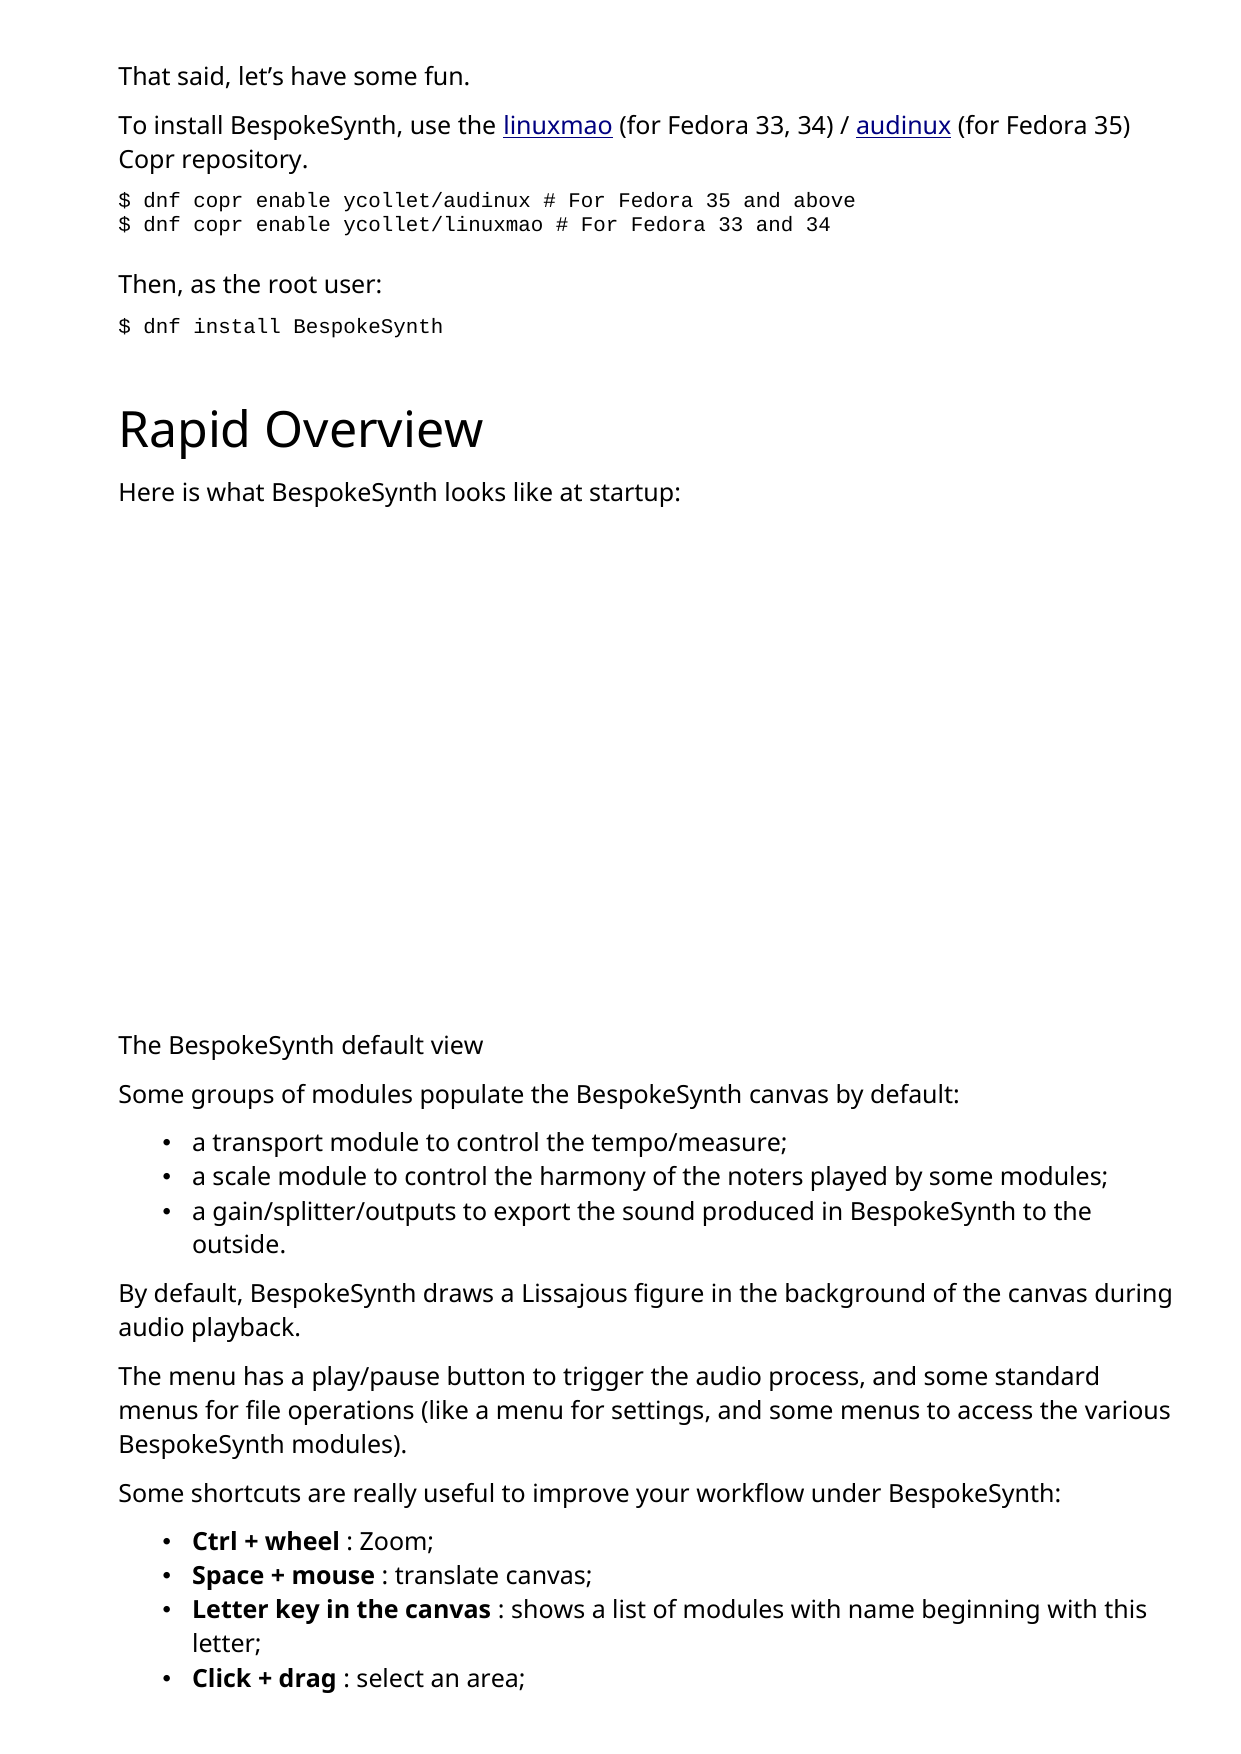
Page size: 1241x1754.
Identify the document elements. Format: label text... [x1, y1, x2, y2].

text Some groups of modules populate the BespokeSynth canvas by default: [118, 1076, 1181, 1110]
list Click + drag : select an area; [162, 1660, 1181, 1694]
text Here is what BespokeSynth looks like at startup: [118, 474, 1181, 509]
text Some shortcuts are really useful to improve your workflow under BespokeSynth: [118, 1475, 1181, 1509]
text $ dnf copr enable ycollet/linuxmao # For Fedora 33 and 34 [118, 214, 1181, 238]
list Space + mouse : translate canvas; [162, 1558, 1181, 1592]
text $ dnf install BespokeSynth [118, 316, 1181, 339]
text Then, as the root user: [118, 267, 1181, 301]
list Ctrl + wheel : Zoom; [162, 1524, 1181, 1558]
subtitle Rapid Overview [118, 394, 1181, 462]
text By default, BespokeSynth draws a Lissajous figure in the background of the canvas during audio playback. [118, 1276, 1181, 1344]
text The BespokeSynth default view [118, 523, 1181, 1062]
list a scale module to control the harmony of the noters played by some modules; [162, 1159, 1181, 1193]
list a gain/splitter/outputs to export the sound produced in BespokeSynth to the outside. [162, 1193, 1181, 1261]
text $ dnf copr enable ycollet/audinux # For Fedora 35 and above [118, 190, 1181, 214]
list a transport module to control the tempo/measure; [162, 1125, 1181, 1159]
list Letter key in the canvas : shows a list of modules with name beginning with this letter; [162, 1592, 1181, 1660]
text The menu has a play/pause button to trigger the audio process, and some standard menus for file operations (like a menu for settings, and some menus to access the various BespokeSynth modules). [118, 1358, 1181, 1461]
text To install BespokeSynth, use the linuxmao (for Fedora 33, 34) / audinux (for Fedora 35) Copr repository. [118, 108, 1181, 176]
text That said, let’s have some fun. [118, 59, 1181, 93]
